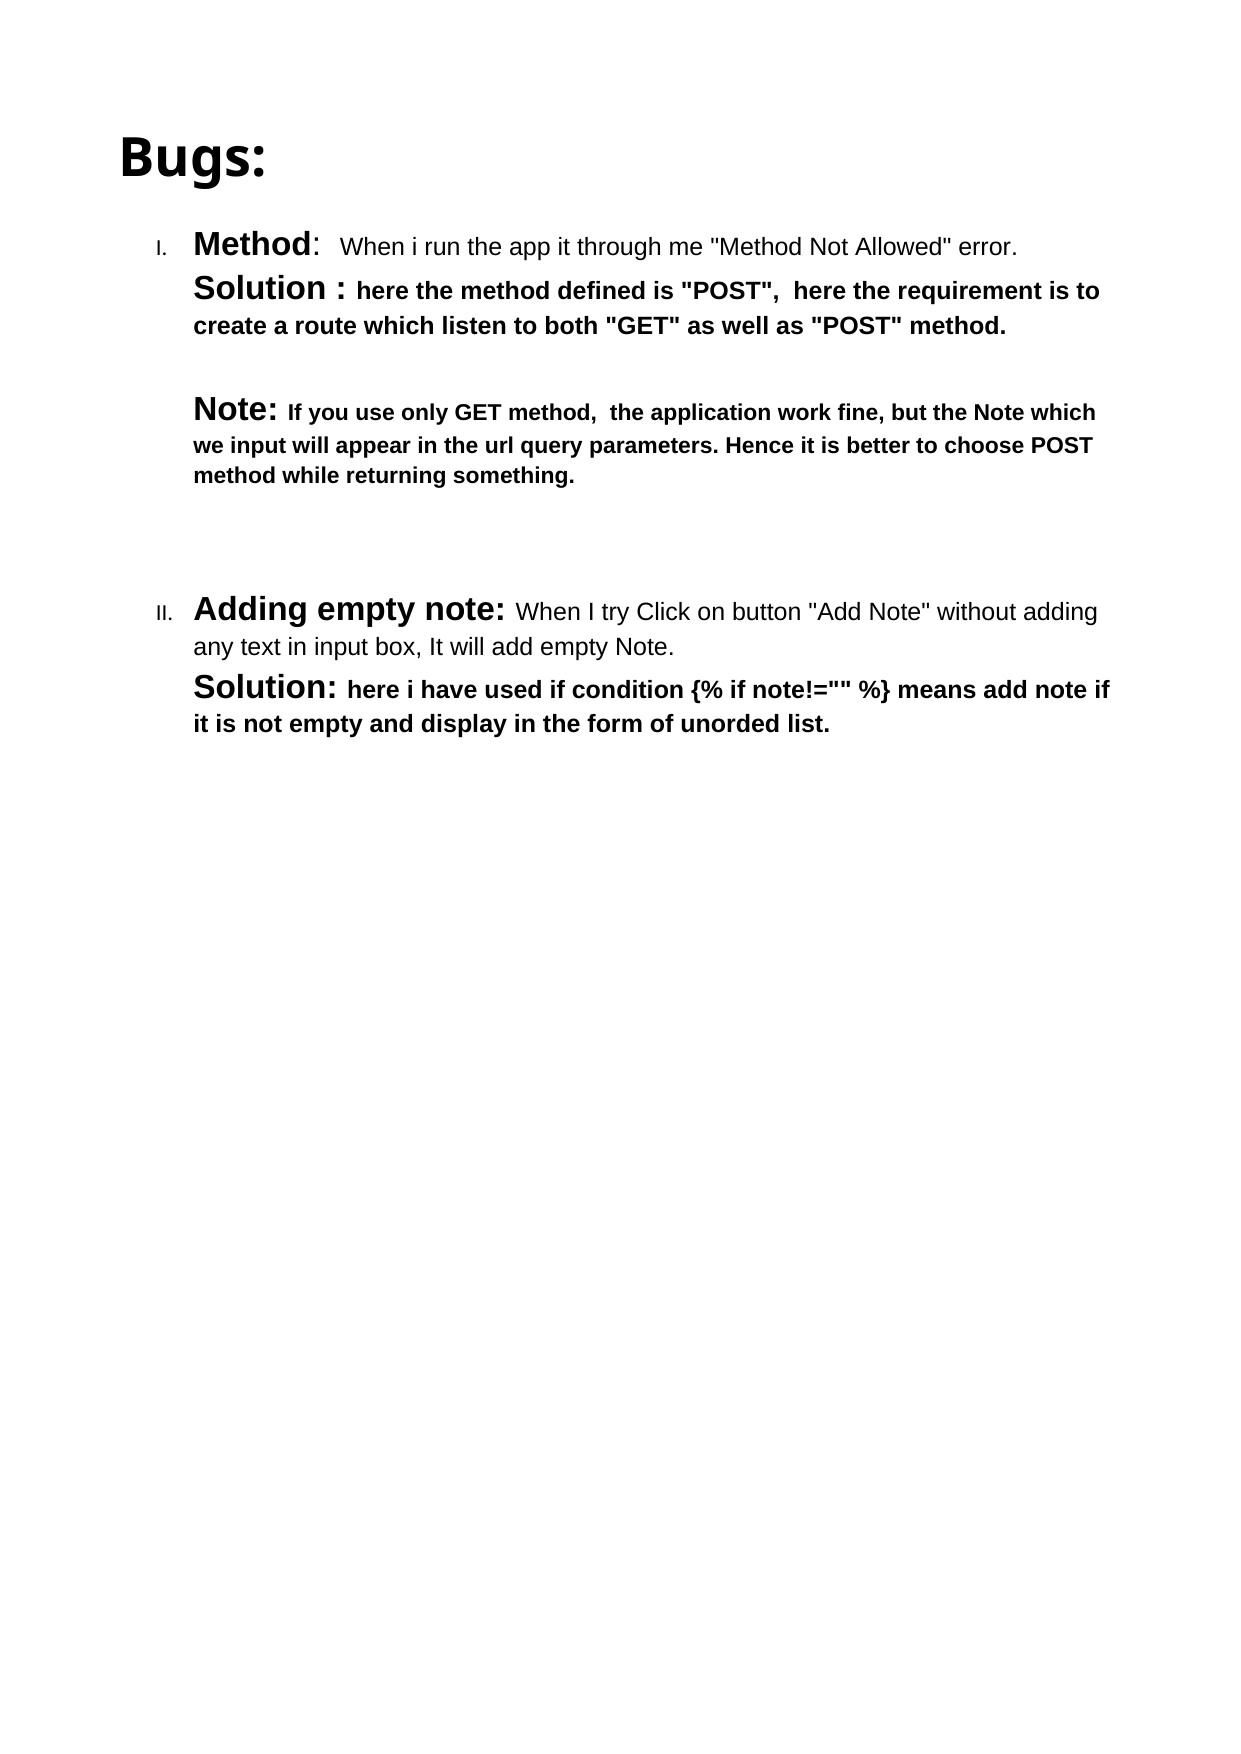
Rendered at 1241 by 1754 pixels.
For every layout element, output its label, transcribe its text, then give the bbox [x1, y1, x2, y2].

list Method: When i run the app it through me "Method Not Allowed" error. Solution : here the method defined is "POST", here the requirement is to create a route which listen to both "GET" as well as "POST" method. Note: If you use only GET method, the application work fine, but the Note which we input will appear in the url query parameters. Hence it is better to choose POST method while returning something. [156, 224, 1122, 564]
text Bugs: [118, 118, 1122, 192]
list Adding empty note: When I try Click on button "Add Note" without adding any text in input box, It will add empty Note. Solution: here i have used if condition {% if note!="" %} means add note if it is not empty and display in the form of unorded list. [156, 589, 1122, 770]
